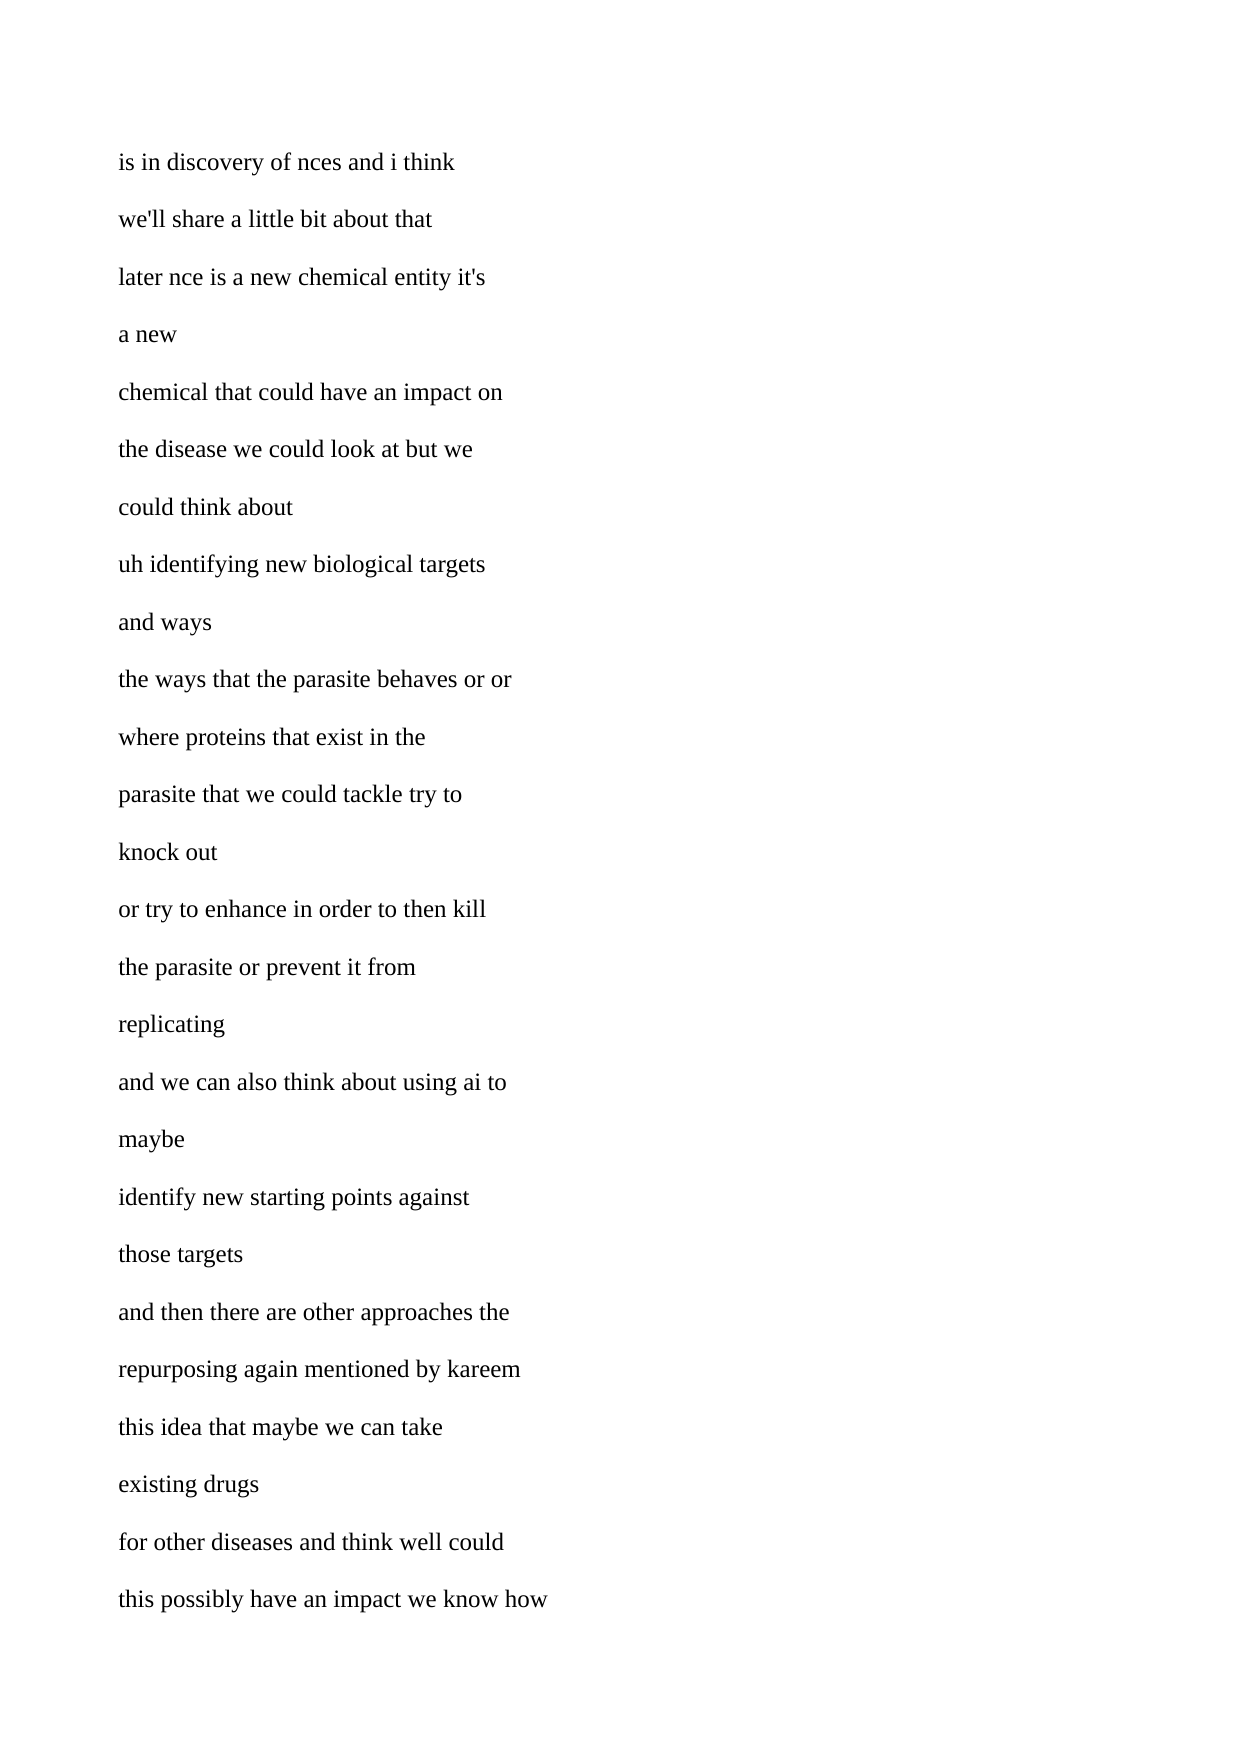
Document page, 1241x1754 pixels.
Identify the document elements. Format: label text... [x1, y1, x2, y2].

text uh identifying new biological targets [118, 549, 1122, 578]
text the ways that the parasite behaves or or [118, 664, 1122, 693]
text and ways [118, 607, 1122, 636]
text and then there are other approaches the [118, 1297, 1122, 1326]
text a new [118, 319, 1122, 348]
text repurposing again mentioned by kareem [118, 1354, 1122, 1383]
text later nce is a new chemical entity it's [118, 262, 1122, 291]
text could think about [118, 492, 1122, 521]
text chemical that could have an impact on [118, 377, 1122, 406]
text this idea that maybe we can take [118, 1412, 1122, 1441]
text where proteins that exist in the [118, 722, 1122, 751]
text those targets [118, 1239, 1122, 1268]
text is in discovery of nces and i think [118, 147, 1122, 176]
text parasite that we could tackle try to [118, 779, 1122, 808]
text this possibly have an impact we know how [118, 1584, 1122, 1613]
text maybe [118, 1124, 1122, 1153]
text existing drugs [118, 1469, 1122, 1498]
text or try to enhance in order to then kill [118, 894, 1122, 923]
text we'll share a little bit about that [118, 204, 1122, 233]
text replicating [118, 1009, 1122, 1038]
text knock out [118, 837, 1122, 866]
text the disease we could look at but we [118, 434, 1122, 463]
text the parasite or prevent it from [118, 952, 1122, 981]
text identify new starting points against [118, 1182, 1122, 1211]
text for other diseases and think well could [118, 1527, 1122, 1556]
text and we can also think about using ai to [118, 1067, 1122, 1096]
